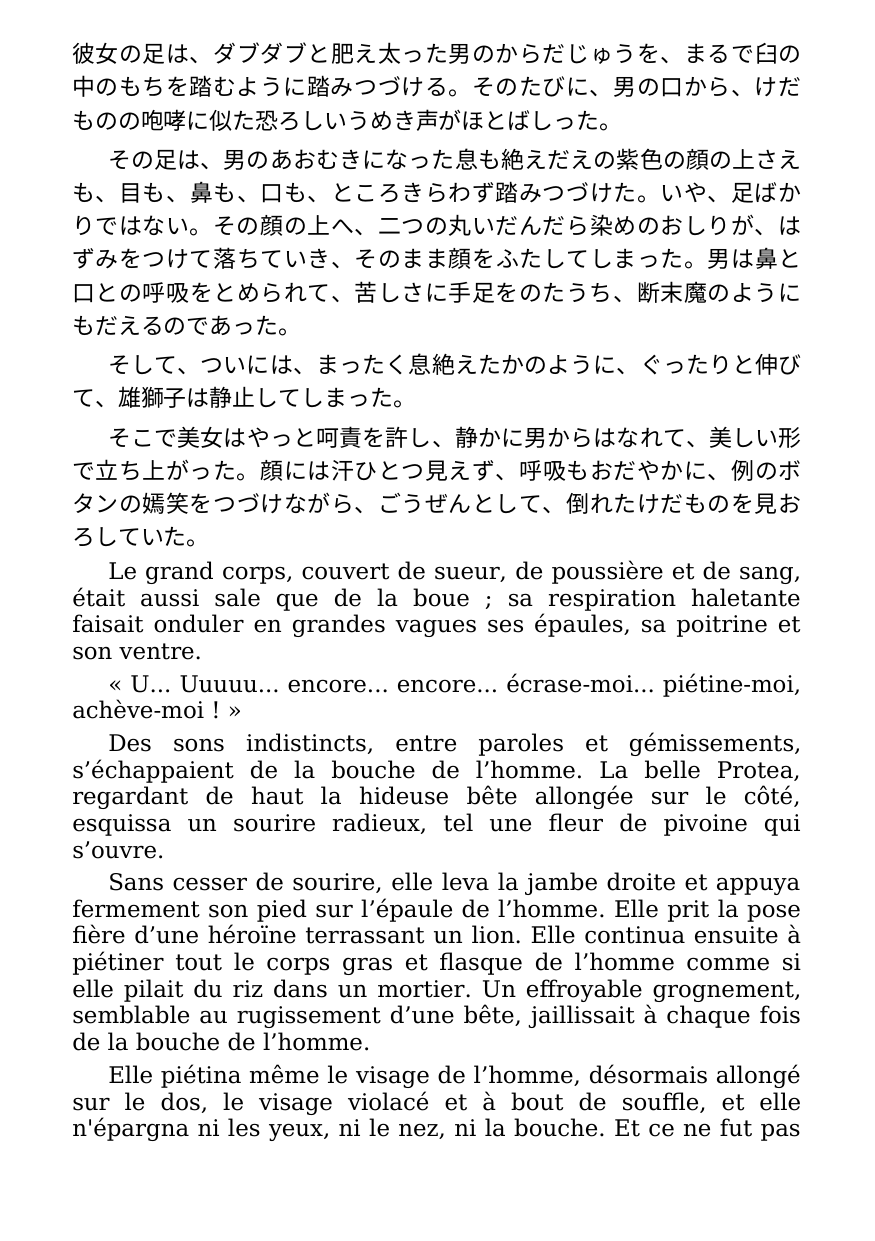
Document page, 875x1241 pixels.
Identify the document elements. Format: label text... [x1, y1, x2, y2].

text Elle piétina même le visage de l’homme, désormais allongé sur le dos, le visage violacé et à bout de souffle, et elle n'épargna ni les yeux, ni le nez, ni la bouche. Et ce ne fut pas [72, 1062, 802, 1142]
text その足は、男のあおむきになった息も絶えだえの紫色の顔の上さえも、目も、鼻も、口も、ところきらわず踏みつづけた。いや、足ばかりではない。その顔の上へ、二つの丸いだんだら染めのおしりが、はずみをつけて落ちていき、そのまま顔をふたしてしまった。男は鼻と口との呼吸をとめられて、苦しさに手足をのたうち、断末魔のようにもだえるのであった。 [72, 142, 802, 341]
text 彼女の足は、ダブダブと肥え太った男のからだじゅうを、まるで臼の中のもちを踏むように踏みつづける。そのたびに、男の口から、けだものの咆哮に似た恐ろしいうめき声がほとばしった。 [72, 36, 802, 136]
text そこで美女はやっと呵責を許し、静かに男からはなれて、美しい形で立ち上がった。顔には汗ひとつ見えず、呼吸もおだやかに、例のボタンの嫣笑をつづけながら、ごうぜんとして、倒れたけだものを見おろしていた。 [72, 419, 802, 552]
text Le grand corps, couvert de sueur, de poussière et de sang, était aussi sale que de la boue ; sa respiration haletante faisait onduler en grandes vagues ses épaules, sa poitrine et son ventre. [72, 558, 802, 665]
text そして、ついには、まったく息絶えたかのように、ぐったりと伸びて、雄獅子は静止してしまった。 [72, 347, 802, 413]
text Des sons indistincts, entre paroles et gémissements, s’échappaient de la bouche de l’homme. La belle Protea, regardant de haut la hideuse bête allongée sur le côté, esquissa un sourire radieux, tel une fleur de pivoine qui s’ouvre. [72, 730, 802, 863]
text « U... Uuuuu... encore... encore... écrase-moi... piétine-moi, achève-moi ! » [72, 671, 802, 724]
text Sans cesser de sourire, elle leva la jambe droite et appuya fermement son pied sur l’épaule de l’homme. Elle prit la pose fière d’une héroïne terrassant un lion. Elle continua ensuite à piétiner tout le corps gras et flasque de l’homme comme si elle pilait du riz dans un mortier. Un effroyable grognement, semblable au rugissement d’une bête, jaillissait à chaque fois de la bouche de l’homme. [72, 869, 802, 1056]
